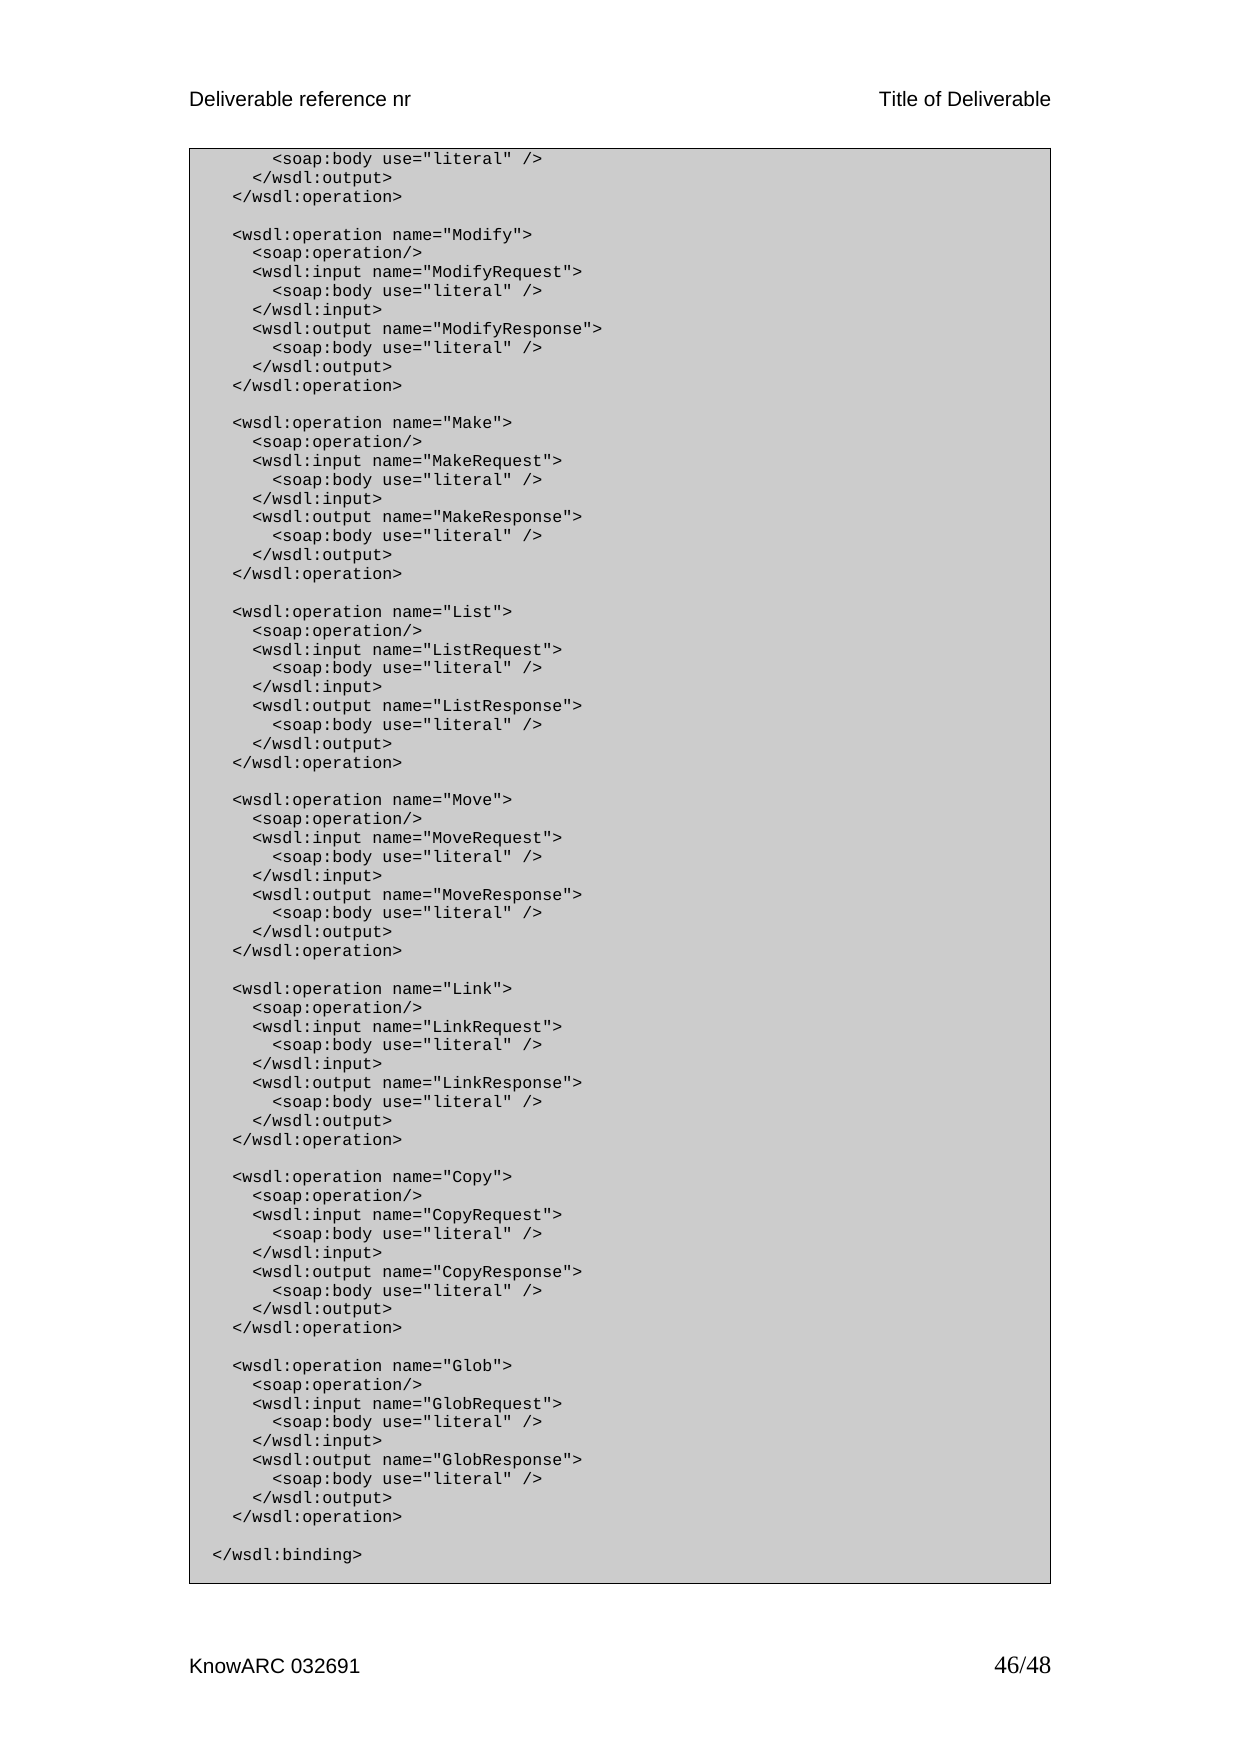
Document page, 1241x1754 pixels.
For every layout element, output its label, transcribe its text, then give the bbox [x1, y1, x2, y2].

text <soap:body use="literal" /> [190, 336, 1050, 355]
text <wsdl:output name="GlobResponse"> [190, 1449, 1050, 1467]
text <soap:body use="literal" /> [190, 1222, 1050, 1241]
text </wsdl:output> [190, 1486, 1050, 1505]
text </wsdl:output> [190, 921, 1050, 939]
text <soap:operation/> [190, 619, 1050, 638]
text <soap:body use="literal" /> [190, 845, 1050, 864]
text <wsdl:input name="MoveRequest"> [190, 826, 1050, 845]
text <wsdl:operation name="Glob"> [190, 1354, 1050, 1373]
text <wsdl:input name="ListRequest"> [190, 638, 1050, 657]
text </wsdl:operation> [190, 562, 1050, 581]
text </wsdl:input> [190, 298, 1050, 317]
text <soap:body use="literal" /> [190, 1411, 1050, 1430]
text <soap:body use="literal" /> [190, 525, 1050, 544]
text </wsdl:operation> [190, 1128, 1050, 1147]
text </wsdl:output> [190, 1298, 1050, 1317]
text </wsdl:input> [190, 1430, 1050, 1449]
text <wsdl:operation name="List"> [190, 600, 1050, 619]
text <wsdl:input name="ModifyRequest"> [190, 261, 1050, 280]
text <soap:body use="literal" /> [190, 280, 1050, 298]
text <soap:operation/> [190, 1185, 1050, 1203]
text <soap:body use="literal" /> [190, 1090, 1050, 1109]
text <soap:operation/> [190, 808, 1050, 826]
text <wsdl:output name="MoveResponse"> [190, 883, 1050, 902]
text </wsdl:input> [190, 864, 1050, 883]
text </wsdl:output> [190, 544, 1050, 562]
text </wsdl:operation> [190, 1317, 1050, 1336]
text </wsdl:input> [190, 1241, 1050, 1260]
text <wsdl:input name="LinkRequest"> [190, 1015, 1050, 1034]
text <soap:body use="literal" /> [190, 1279, 1050, 1298]
text <wsdl:operation name="Link"> [190, 977, 1050, 996]
text </wsdl:operation> [190, 185, 1050, 204]
text <soap:body use="literal" /> [190, 468, 1050, 487]
text <soap:body use="literal" /> [190, 657, 1050, 676]
text <wsdl:output name="MakeResponse"> [190, 506, 1050, 525]
text <wsdl:output name="ListResponse"> [190, 694, 1050, 713]
text <wsdl:output name="CopyResponse"> [190, 1260, 1050, 1279]
text </wsdl:input> [190, 1053, 1050, 1072]
text <soap:body use="literal" /> [190, 1467, 1050, 1486]
text <soap:body use="literal" /> [190, 902, 1050, 921]
text <wsdl:operation name="Modify"> [190, 223, 1050, 242]
text </wsdl:output> [190, 167, 1050, 185]
text <wsdl:operation name="Move"> [190, 789, 1050, 808]
text <soap:body use="literal" /> [190, 149, 1050, 167]
text </wsdl:binding> [190, 1543, 1050, 1562]
text </wsdl:operation> [190, 1505, 1050, 1524]
text <wsdl:operation name="Make"> [190, 412, 1050, 431]
text </wsdl:output> [190, 355, 1050, 374]
text </wsdl:output> [190, 732, 1050, 751]
text <wsdl:output name="LinkResponse"> [190, 1072, 1050, 1090]
text </wsdl:operation> [190, 939, 1050, 958]
text <soap:body use="literal" /> [190, 713, 1050, 732]
text </wsdl:operation> [190, 751, 1050, 770]
text <soap:operation/> [190, 1373, 1050, 1392]
text <wsdl:output name="ModifyResponse"> [190, 317, 1050, 336]
text </wsdl:output> [190, 1109, 1050, 1128]
text <wsdl:operation name="Copy"> [190, 1166, 1050, 1185]
text <soap:operation/> [190, 996, 1050, 1015]
text <wsdl:input name="CopyRequest"> [190, 1203, 1050, 1222]
text <wsdl:input name="MakeRequest"> [190, 449, 1050, 468]
text <soap:operation/> [190, 242, 1050, 261]
text <soap:body use="literal" /> [190, 1034, 1050, 1053]
text <wsdl:input name="GlobRequest"> [190, 1392, 1050, 1411]
text </wsdl:operation> [190, 374, 1050, 393]
text <soap:operation/> [190, 431, 1050, 449]
text </wsdl:input> [190, 487, 1050, 506]
text </wsdl:input> [190, 676, 1050, 694]
